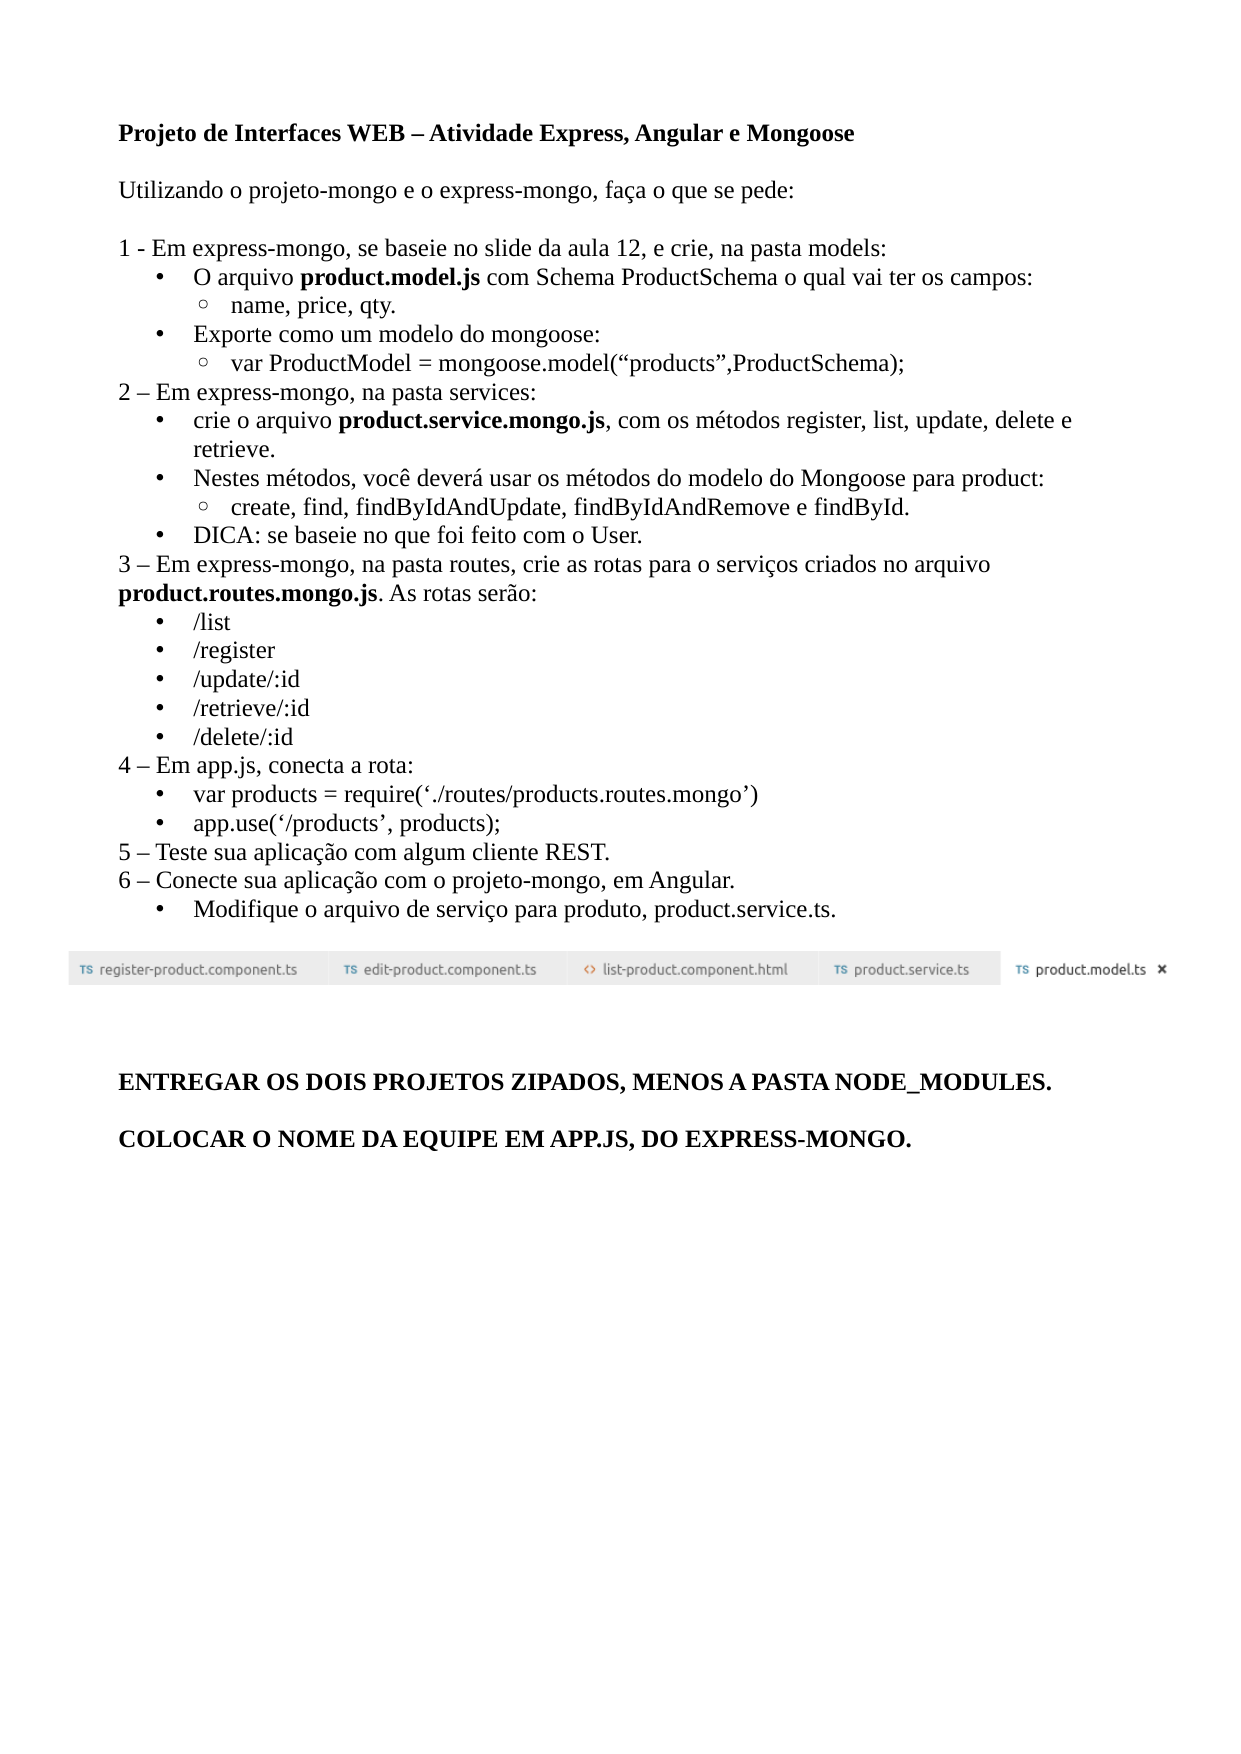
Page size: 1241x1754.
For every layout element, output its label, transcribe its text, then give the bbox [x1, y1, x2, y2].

picture [68, 951, 1172, 985]
list Nestes métodos, você deverá usar os métodos do modelo do Mongoose para product: [156, 463, 1122, 492]
text 6 – Conecte sua aplicação com o projeto-mongo, em Angular. [118, 866, 1122, 894]
text Utilizando o projeto-mongo e o express-mongo, faça o que se pede: [118, 176, 1122, 204]
list /update/:id [156, 664, 1122, 693]
list /register [156, 636, 1122, 664]
list Modifique o arquivo de serviço para produto, product.service.ts. [156, 894, 1122, 923]
text 1 - Em express-mongo, se baseie no slide da aula 12, e crie, na pasta models: [118, 233, 1122, 262]
list /delete/:id [156, 722, 1122, 751]
text COLOCAR O NOME DA EQUIPE EM APP.JS, DO EXPRESS-MONGO. [118, 1124, 1122, 1153]
text 5 – Teste sua aplicação com algum cliente REST. [118, 837, 1122, 866]
list O arquivo product.model.js com Schema ProductSchema o qual vai ter os campos: [156, 262, 1122, 291]
list create, find, findByIdAndUpdate, findByIdAndRemove e findById. [193, 492, 1122, 521]
list Exporte como um modelo do mongoose: [156, 319, 1122, 348]
text ENTREGAR OS DOIS PROJETOS ZIPADOS, MENOS A PASTA NODE_MODULES. [118, 1067, 1122, 1096]
text 3 – Em express-mongo, na pasta routes, crie as rotas para o serviços criados no arquivo product.routes.mongo.js. As rotas serão: [118, 549, 1122, 607]
list crie o arquivo product.service.mongo.js, com os métodos register, list, update, delete e retrieve. [156, 406, 1122, 463]
list app.use(‘/products’, products); [156, 808, 1122, 837]
list /list [156, 607, 1122, 636]
text 2 – Em express-mongo, na pasta services: [118, 377, 1122, 406]
text 4 – Em app.js, conecta a rota: [118, 751, 1122, 779]
list var products = require(‘./routes/products.routes.mongo’) [156, 779, 1122, 808]
list /retrieve/:id [156, 693, 1122, 722]
list DICA: se baseie no que foi feito com o User. [156, 521, 1122, 549]
list name, price, qty. [193, 291, 1122, 319]
list var ProductModel = mongoose.model(“products”,ProductSchema); [193, 348, 1122, 377]
text Projeto de Interfaces WEB – Atividade Express, Angular e Mongoose [118, 118, 1122, 147]
